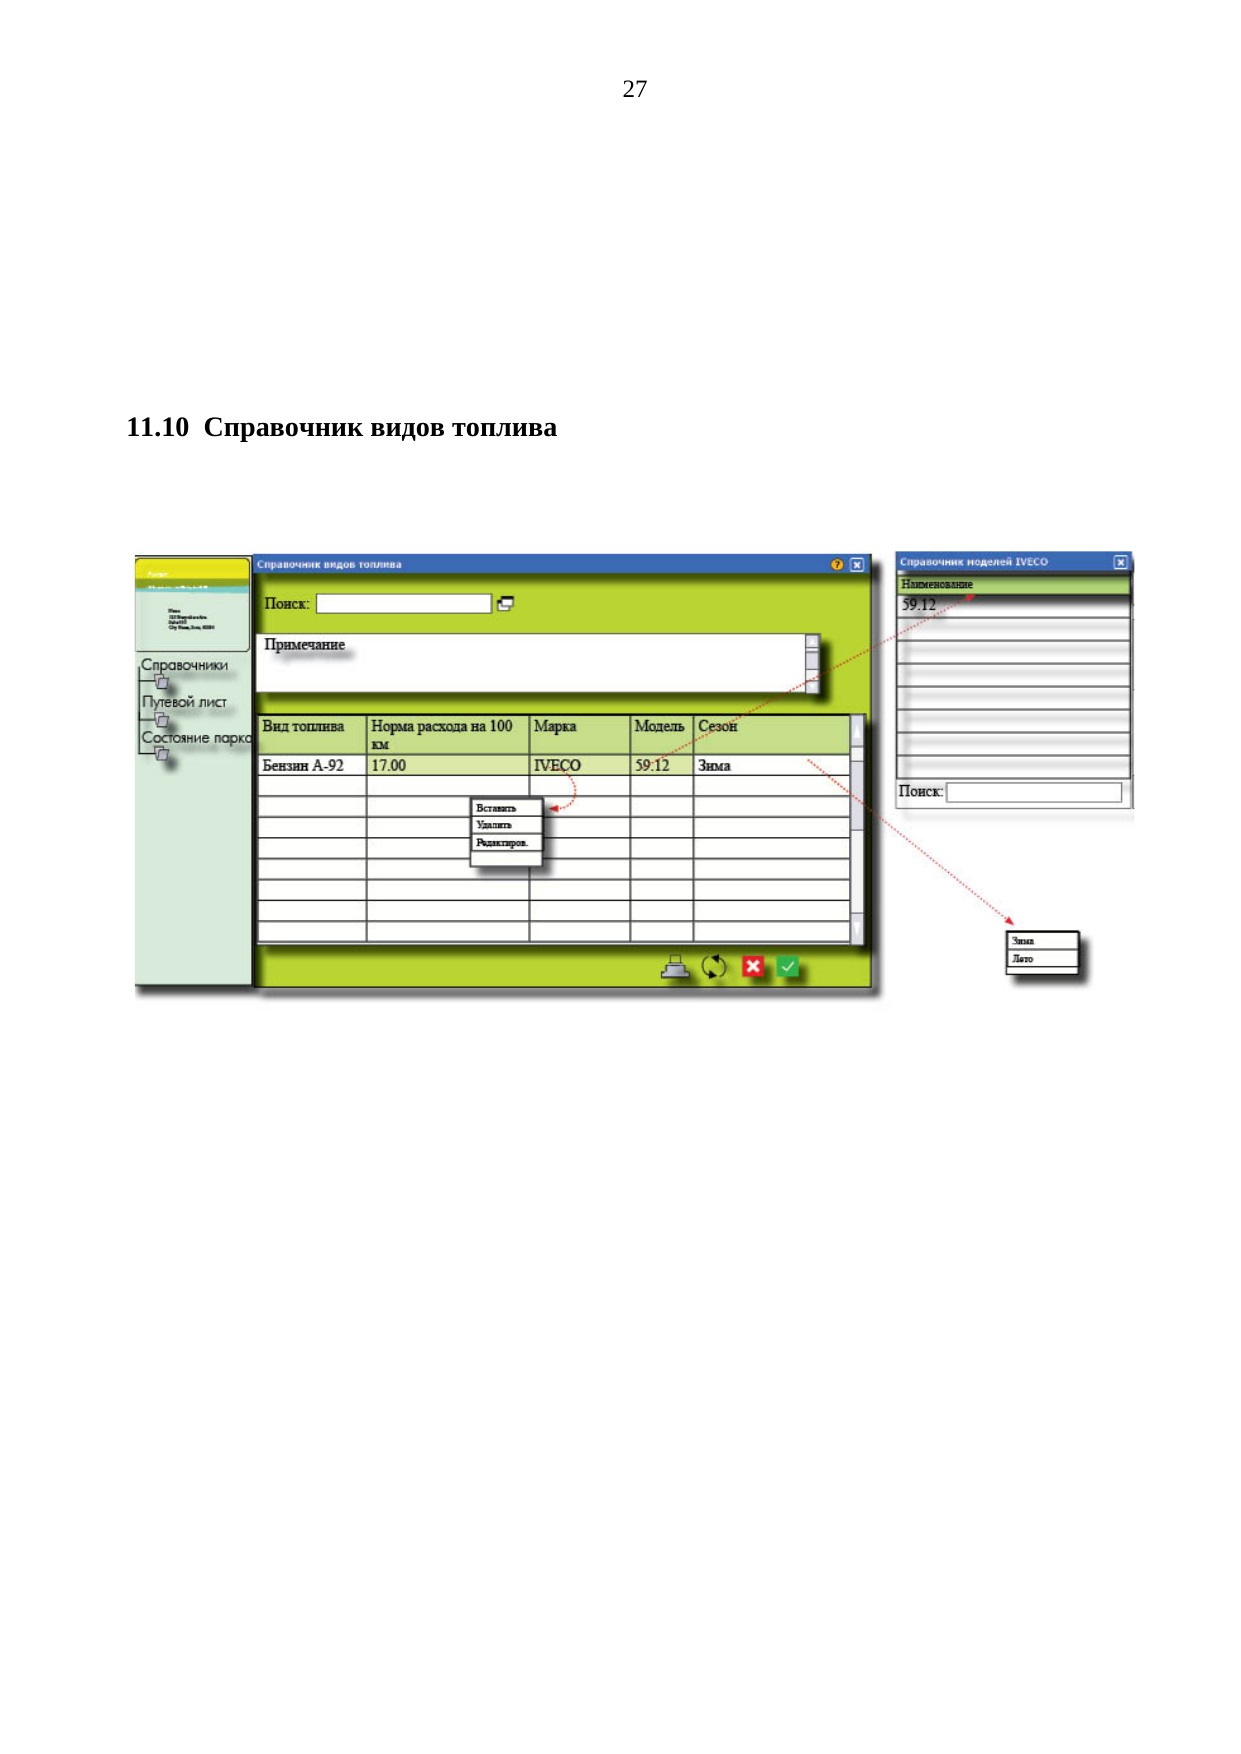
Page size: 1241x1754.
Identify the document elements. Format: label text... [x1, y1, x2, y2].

subtitle Справочник видов топлива [126, 410, 1151, 443]
picture [134, 481, 1135, 1261]
